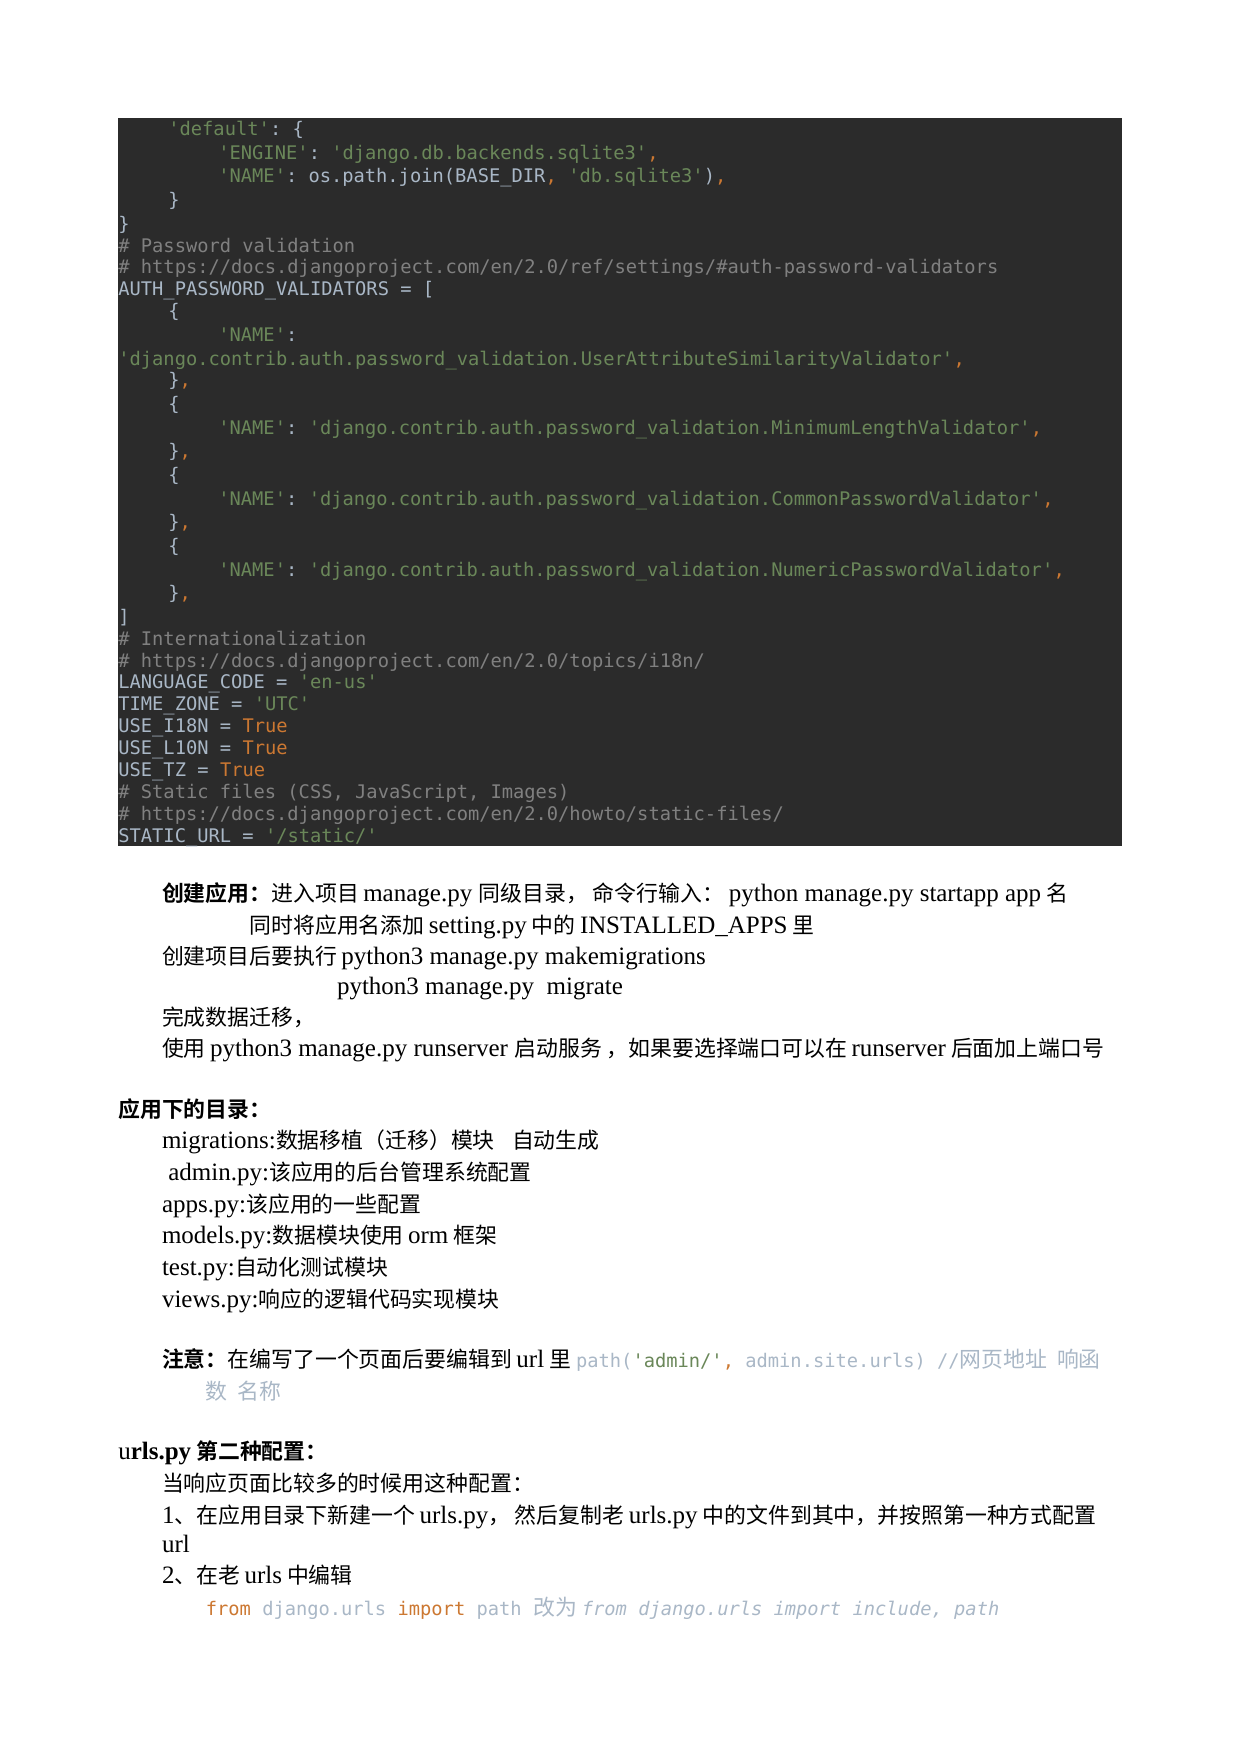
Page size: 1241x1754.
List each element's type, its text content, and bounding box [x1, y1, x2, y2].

text 创建项目后要执行python3 manage.py makemigrations [118, 939, 1122, 971]
text # Static files (CSS, JavaScript, Images) [118, 781, 1122, 803]
text 应用下的目录： [118, 1092, 1122, 1123]
text }, [118, 369, 1122, 393]
text STATIC_URL = '/static/' [118, 824, 1122, 846]
text 'NAME': 'django.contrib.auth.password_validation.NumericPasswordValidator', [118, 558, 1122, 582]
text }, [118, 582, 1122, 606]
text USE_I18N = True [118, 715, 1122, 737]
text }, [118, 511, 1122, 535]
text 'NAME': 'django.contrib.auth.password_validation.CommonPasswordValidator', [118, 488, 1122, 511]
text apps.py:该应用的一些配置 [118, 1187, 1122, 1218]
text 'ENGINE': 'django.db.backends.sqlite3', [118, 142, 1122, 165]
text python3 manage.py migrate [118, 971, 1122, 1000]
text 创建应用：进入项目manage.py 同级目录， 命令行输入： python manage.py startapp app名 [118, 876, 1122, 908]
text # https://docs.djangoproject.com/en/2.0/topics/i18n/ [118, 649, 1122, 671]
text 'NAME': 'django.contrib.auth.password_validation.MinimumLengthValidator', [118, 417, 1122, 440]
text { [118, 393, 1122, 417]
text { [118, 535, 1122, 558]
text 1、在应用目录下新建一个urls.py， 然后复制老urls.py中的文件到其中，并按照第一种方式配置 url [118, 1498, 1122, 1558]
text }, [118, 440, 1122, 464]
text # Internationalization [118, 628, 1122, 649]
text views.py:响应的逻辑代码实现模块 [118, 1282, 1122, 1313]
text 使用python3 manage.py runserver 启动服务 ，如果要选择端口可以在runserver后面加上端口号 [118, 1031, 1122, 1063]
text 当响应页面比较多的时候用这种配置： [118, 1466, 1122, 1498]
text # https://docs.djangoproject.com/en/2.0/howto/static-files/ [118, 803, 1122, 824]
text 完成数据迁移， [118, 1000, 1122, 1031]
text USE_TZ = True [118, 759, 1122, 781]
text ] [118, 606, 1122, 628]
text 注意：在编写了一个页面后要编辑到url里 path('admin/', admin.site.urls) //网页地址 响函 数 名称 [118, 1342, 1122, 1406]
text LANGUAGE_CODE = 'en-us' [118, 671, 1122, 693]
text { [118, 464, 1122, 488]
text 'NAME': os.path.join(BASE_DIR, 'db.sqlite3'), [118, 165, 1122, 189]
text from django.urls import path 改为 from django.urls import include, path [118, 1590, 1122, 1621]
text test.py:自动化测试模块 [118, 1250, 1122, 1282]
text 'default': { [118, 118, 1122, 142]
text TIME_ZONE = 'UTC' [118, 693, 1122, 715]
text models.py:数据模块使用orm框架 [118, 1218, 1122, 1250]
text 'NAME': 'django.contrib.auth.password_validation.UserAttributeSimilarityValidator', [118, 324, 1122, 369]
text 同时将应用名添加setting.py中的INSTALLED_APPS里 [118, 908, 1122, 939]
text admin.py:该应用的后台管理系统配置 [118, 1155, 1122, 1187]
text { [118, 300, 1122, 324]
text # Password validation [118, 234, 1122, 256]
text migrations:数据移植（迁移）模块 自动生成 [118, 1123, 1122, 1155]
text } [118, 213, 1122, 234]
text urls.py第二种配置： [118, 1434, 1122, 1466]
text USE_L10N = True [118, 737, 1122, 759]
text } [118, 189, 1122, 213]
text 2、在老urls中编辑 [118, 1558, 1122, 1590]
text AUTH_PASSWORD_VALIDATORS = [ [118, 278, 1122, 300]
text # https://docs.djangoproject.com/en/2.0/ref/settings/#auth-password-validators [118, 256, 1122, 278]
